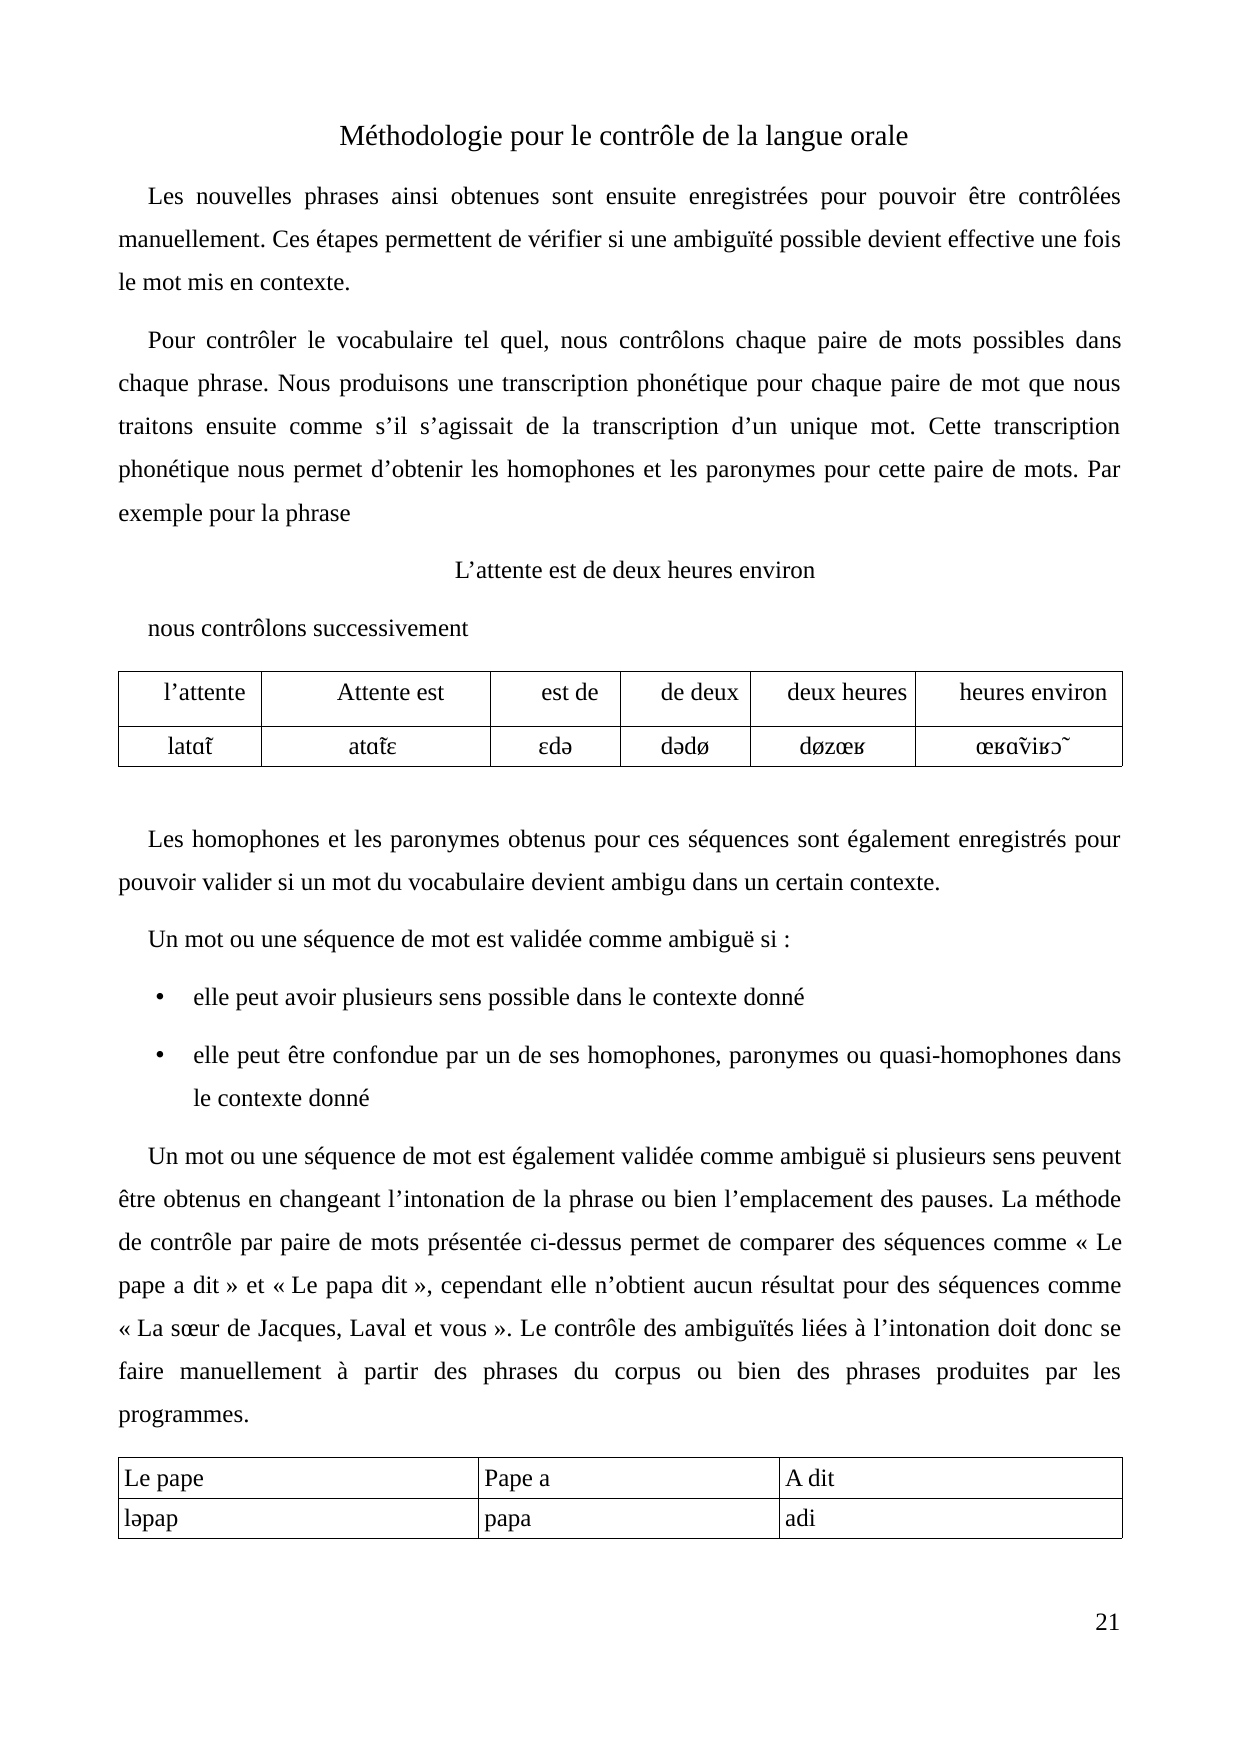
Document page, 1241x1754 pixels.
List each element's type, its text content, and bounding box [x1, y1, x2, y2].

table_cell latɑ̃t [119, 727, 261, 766]
text Un mot ou une séquence de mot est validée comme ambiguë si : [118, 924, 1122, 953]
table_header l’attente [119, 672, 261, 726]
text nous contrôlons successivement [118, 613, 1122, 642]
text Les homophones et les paronymes obtenus pour ces séquences sont également enregistrés pour pouvoir valider si un mot du vocabulaire devient ambigu dans un certain contexte. [118, 824, 1122, 896]
table_header A dit [780, 1458, 1122, 1498]
table_header est de [491, 672, 620, 726]
table_header de deux [621, 672, 750, 726]
table_header Attente est [262, 672, 490, 726]
table_cell adi [780, 1499, 1122, 1538]
table_cell œʁɑ̃viʁɔ̃ [916, 727, 1122, 766]
table_header Pape a [479, 1458, 779, 1498]
table_header Le pape [119, 1458, 478, 1498]
table_header deux heures [751, 672, 915, 726]
table_cell ɛdə [491, 727, 620, 766]
text L’attente est de deux heures environ [118, 555, 1122, 584]
list elle peut avoir plusieurs sens possible dans le contexte donné [156, 982, 1122, 1011]
table_header heures environ [916, 672, 1122, 726]
list elle peut être confondue par un de ses homophones, paronymes ou quasi-homophones dans le contexte donné [156, 1040, 1122, 1112]
text Pour contrôler le vocabulaire tel quel, nous contrôlons chaque paire de mots possibles dans chaque phrase. Nous produisons une transcription phonétique pour chaque paire de mot que nous traitons ensuite comme s’il s’agissait de la transcription d’un unique mot. Cette transcription phonétique nous permet d’obtenir les homophones et les paronymes pour cette paire de mots. Par exemple pour la phrase [118, 325, 1122, 526]
text Les nouvelles phrases ainsi obtenues sont ensuite enregistrées pour pouvoir être contrôlées manuellement. Ces étapes permettent de vérifier si une ambiguïté possible devient effective une fois le mot mis en contexte. [118, 181, 1122, 296]
table_cell ləpap [119, 1499, 478, 1538]
table_cell døzœʁ [751, 727, 915, 766]
table_cell dədø [621, 727, 750, 766]
table_cell papa [479, 1499, 779, 1538]
table_cell atɑ̃tɛ [262, 727, 490, 766]
text Un mot ou une séquence de mot est également validée comme ambiguë si plusieurs sens peuvent être obtenus en changeant l’intonation de la phrase ou bien l’emplacement des pauses. La méthode de contrôle par paire de mots présentée ci-dessus permet de comparer des séquences comme « Le pape a dit » et « Le papa dit », cependant elle n’obtient aucun résultat pour des séquences comme « La sœur de Jacques, Laval et vous ». Le contrôle des ambiguïtés liées à l’intonation doit donc se faire manuellement à partir des phrases du corpus ou bien des phrases produites par les programmes. [118, 1141, 1122, 1428]
